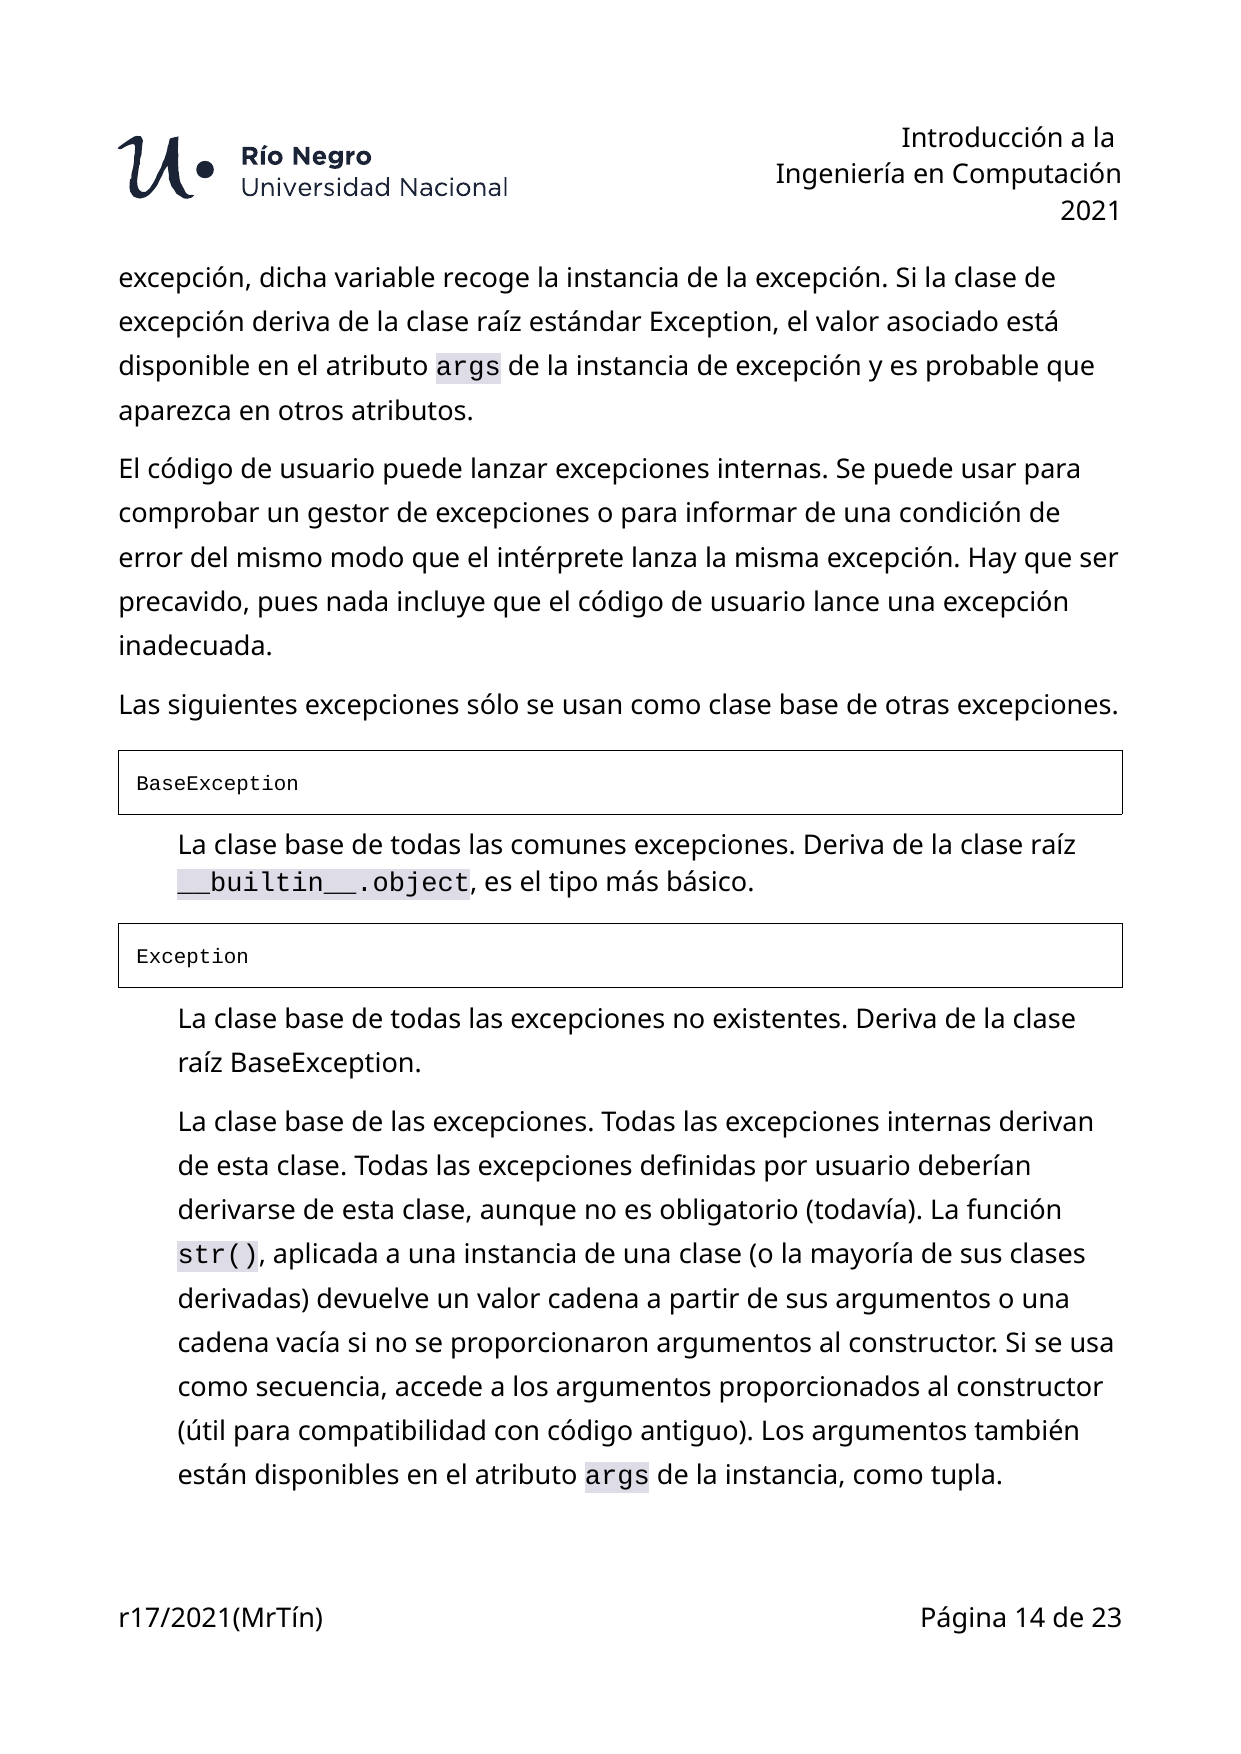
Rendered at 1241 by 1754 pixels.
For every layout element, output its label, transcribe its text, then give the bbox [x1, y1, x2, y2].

text BaseException [119, 751, 1122, 814]
text La clase base de todas las excepciones no existentes. Deriva de la clase raíz BaseException. [177, 999, 1122, 1080]
text Exception [119, 924, 1122, 987]
text La clase base de las excepciones. Todas las excepciones internas derivan de esta clase. Todas las excepciones definidas por usuario deberían derivarse de esta clase, aunque no es obligatorio (todavía). La función str(), aplicada a una instancia de una clase (o la mayoría de sus clases derivadas) devuelve un valor cadena a partir de sus argumentos o una cadena vacía si no se proporcionaron argumentos al constructor. Si se usa como secuencia, accede a los argumentos proporcionados al constructor (útil para compatibilidad con código antiguo). Los argumentos también están disponibles en el atributo args de la instancia, como tupla. [177, 1102, 1122, 1493]
text El código de usuario puede lanzar excepciones internas. Se puede usar para comprobar un gestor de excepciones o para informar de una condición de error del mismo modo que el intérprete lanza la misma excepción. Hay que ser precavido, pues nada incluye que el código de usuario lance una excepción inadecuada. [118, 450, 1122, 663]
text excepción, dicha variable recoge la instancia de la excepción. Si la clase de excepción deriva de la clase raíz estándar Exception, el valor asociado está disponible en el atributo args de la instancia de excepción y es probable que aparezca en otros atributos. [118, 258, 1122, 428]
text Las siguientes excepciones sólo se usan como clase base de otras excepciones. [118, 685, 1122, 722]
list La clase base de todas las comunes excepciones. Deriva de la clase raíz __builtin__.object, es el tipo más básico. [177, 826, 1122, 900]
